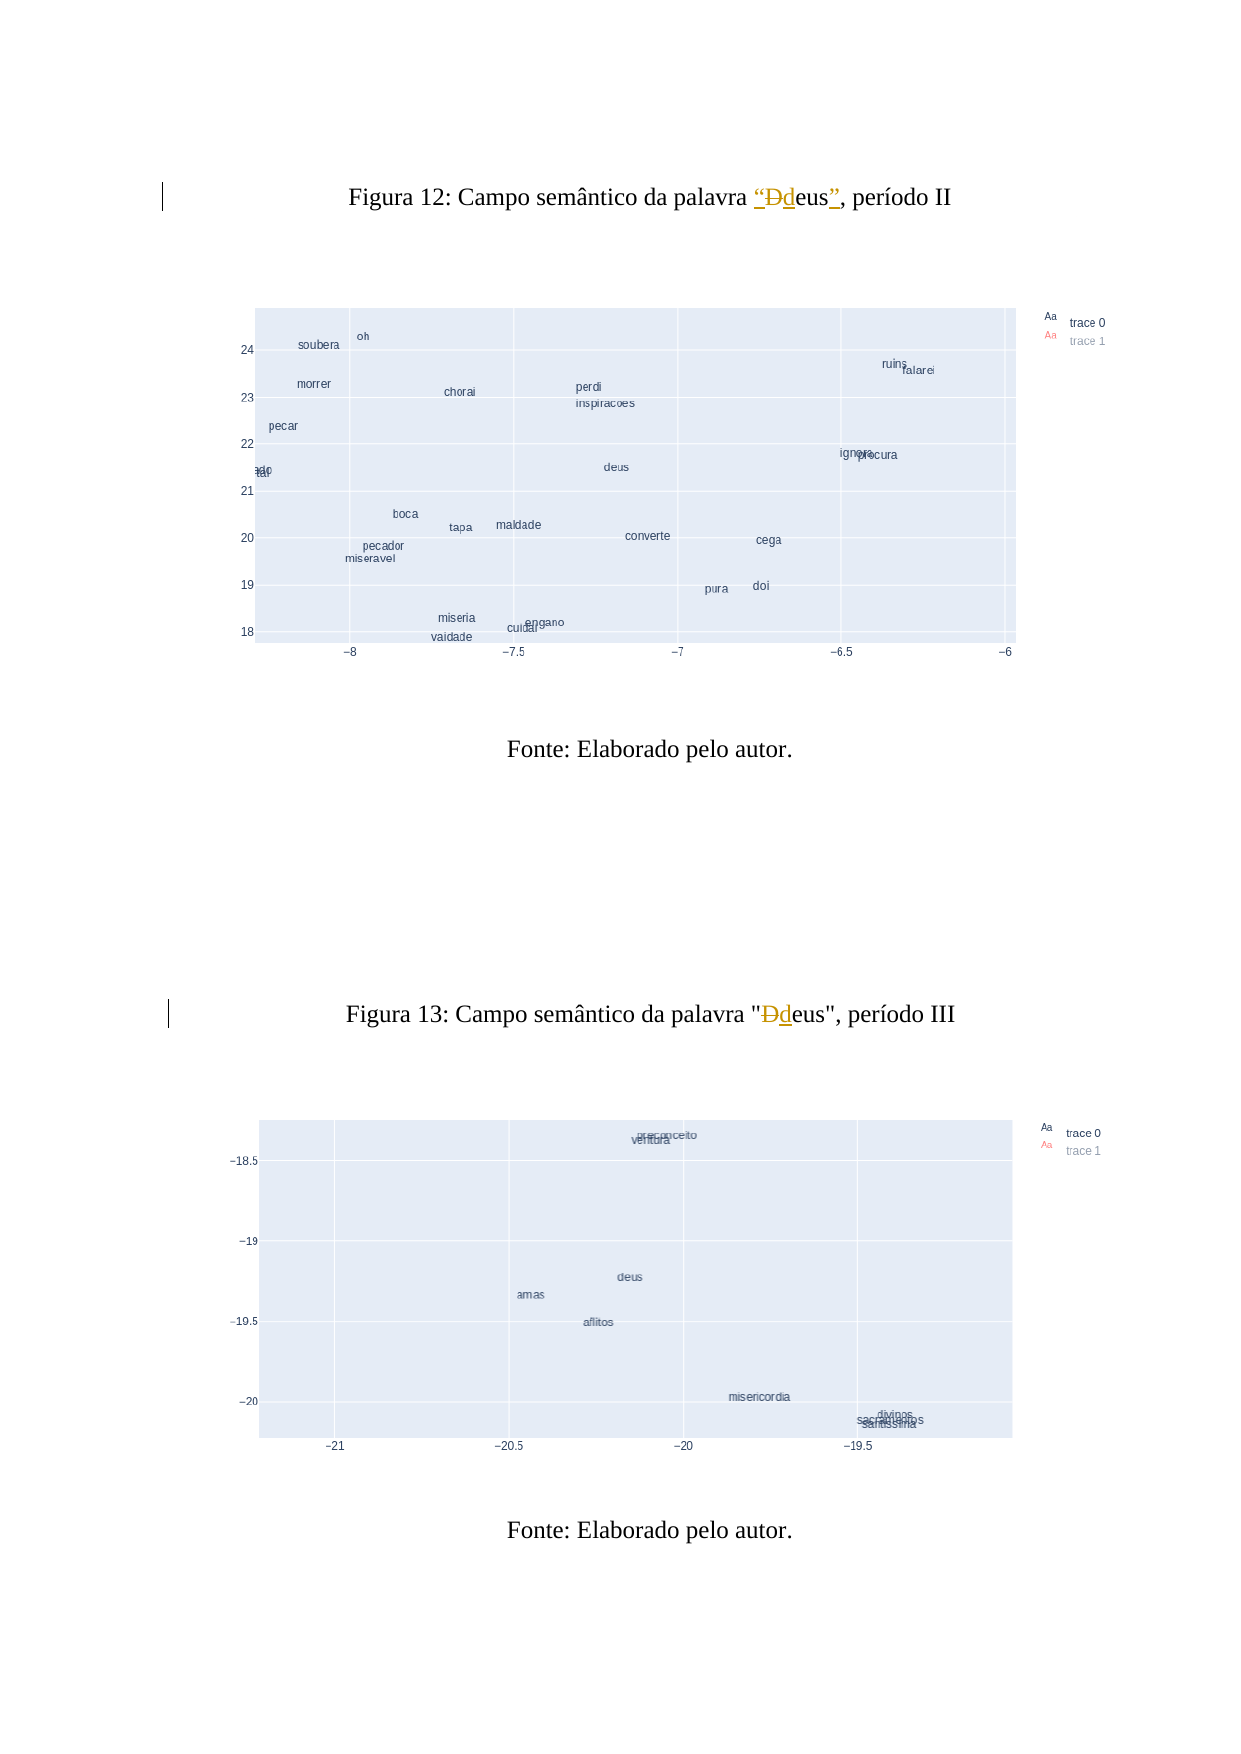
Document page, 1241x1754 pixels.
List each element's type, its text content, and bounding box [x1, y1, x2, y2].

picture [182, 1028, 1119, 1511]
picture [177, 211, 1123, 720]
text Figura 12: Campo semântico da palavra “deus”, período II [177, 182, 1122, 211]
text Fonte: Elaborado pelo autor. [177, 978, 1122, 1544]
text Figura 13: Campo semântico da palavra "deus", período III [183, 999, 1118, 1028]
text Fonte: Elaborado pelo autor. [177, 720, 1122, 762]
